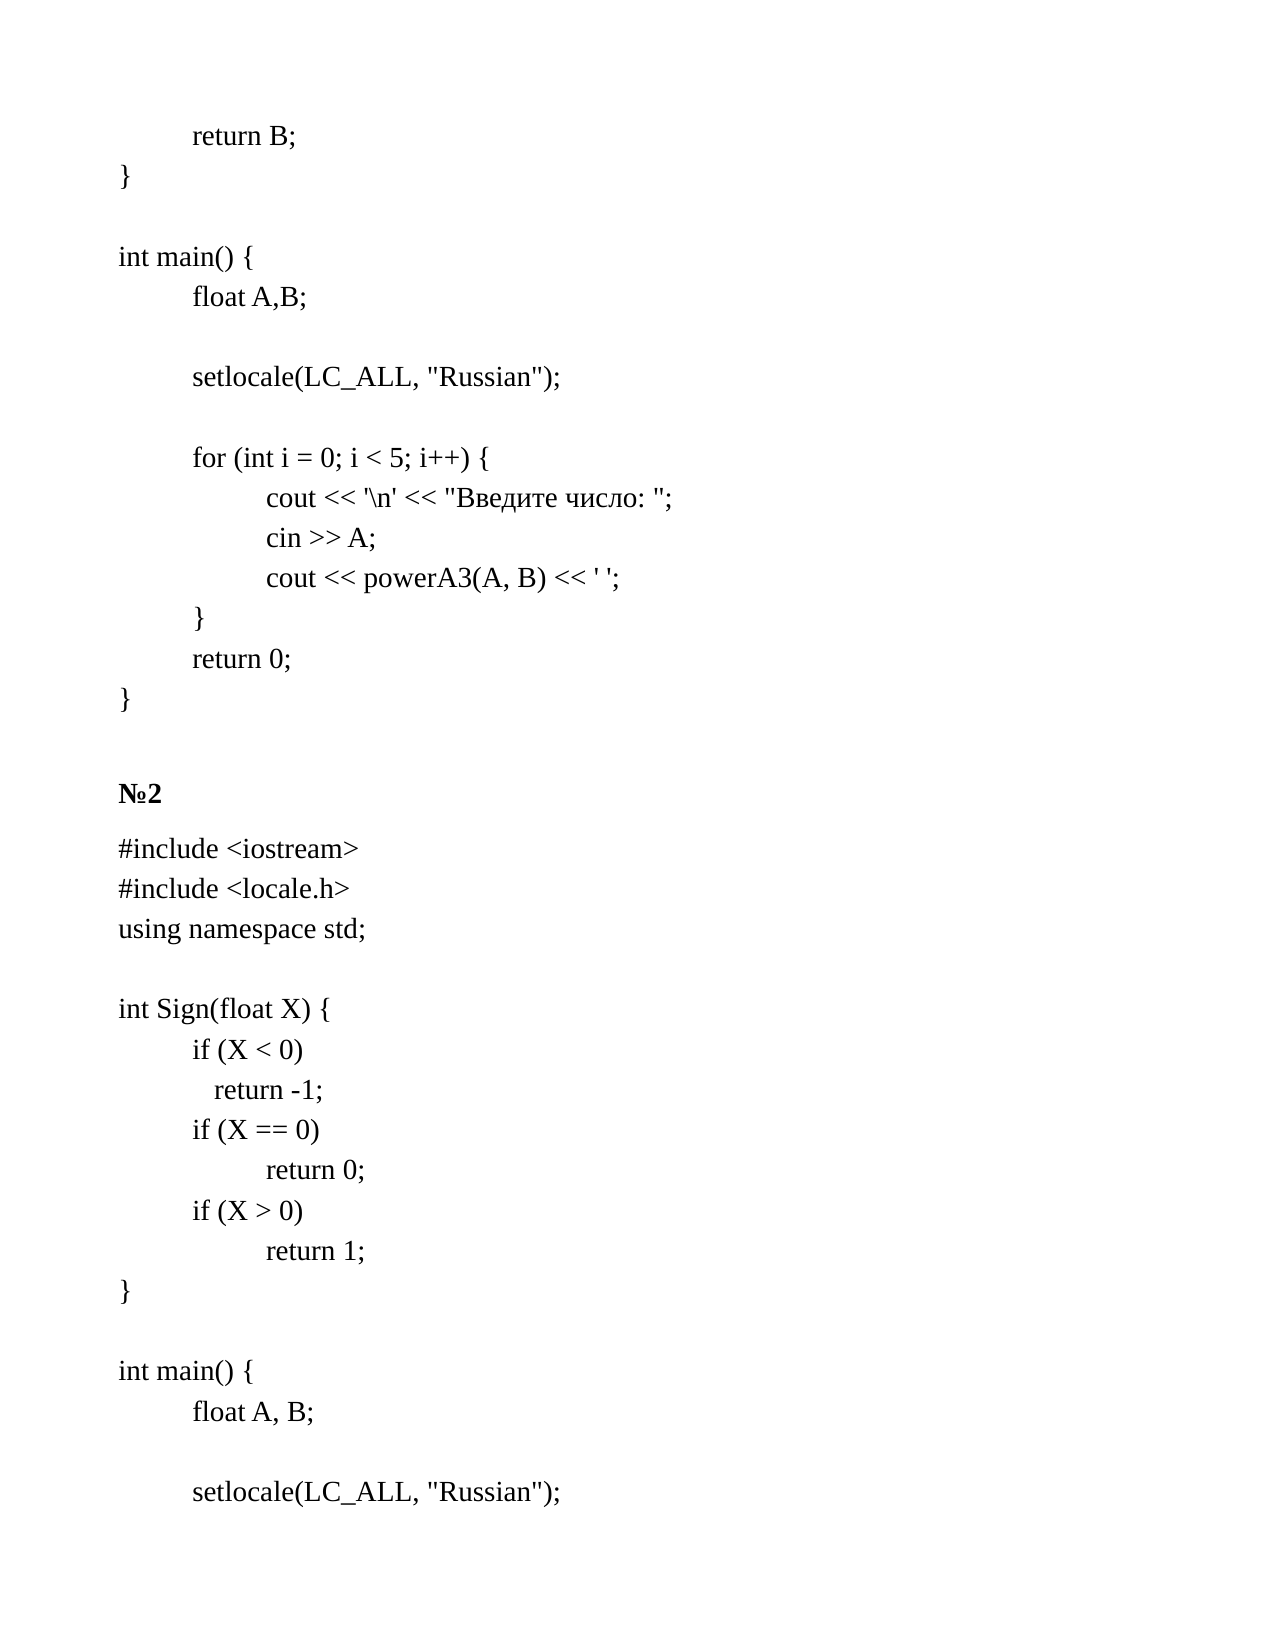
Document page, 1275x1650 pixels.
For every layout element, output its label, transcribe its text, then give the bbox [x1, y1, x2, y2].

text №2 [118, 776, 1157, 809]
text #include <iostream> #include <locale.h> using namespace std; int Sign(float X) { if (X < 0) return -1; if (X == 0) return 0; if (X > 0) return 1; } int main() { float A, B; setlocale(LC_ALL, "Russian"); [118, 831, 1157, 1508]
text return B; } int main() { float A,B; setlocale(LC_ALL, "Russian"); for (int i = 0; i < 5; i++) { cout << '\n' << "Введите число: "; cin >> A; cout << powerA3(A, B) << ' '; } return 0; } [118, 118, 1157, 755]
